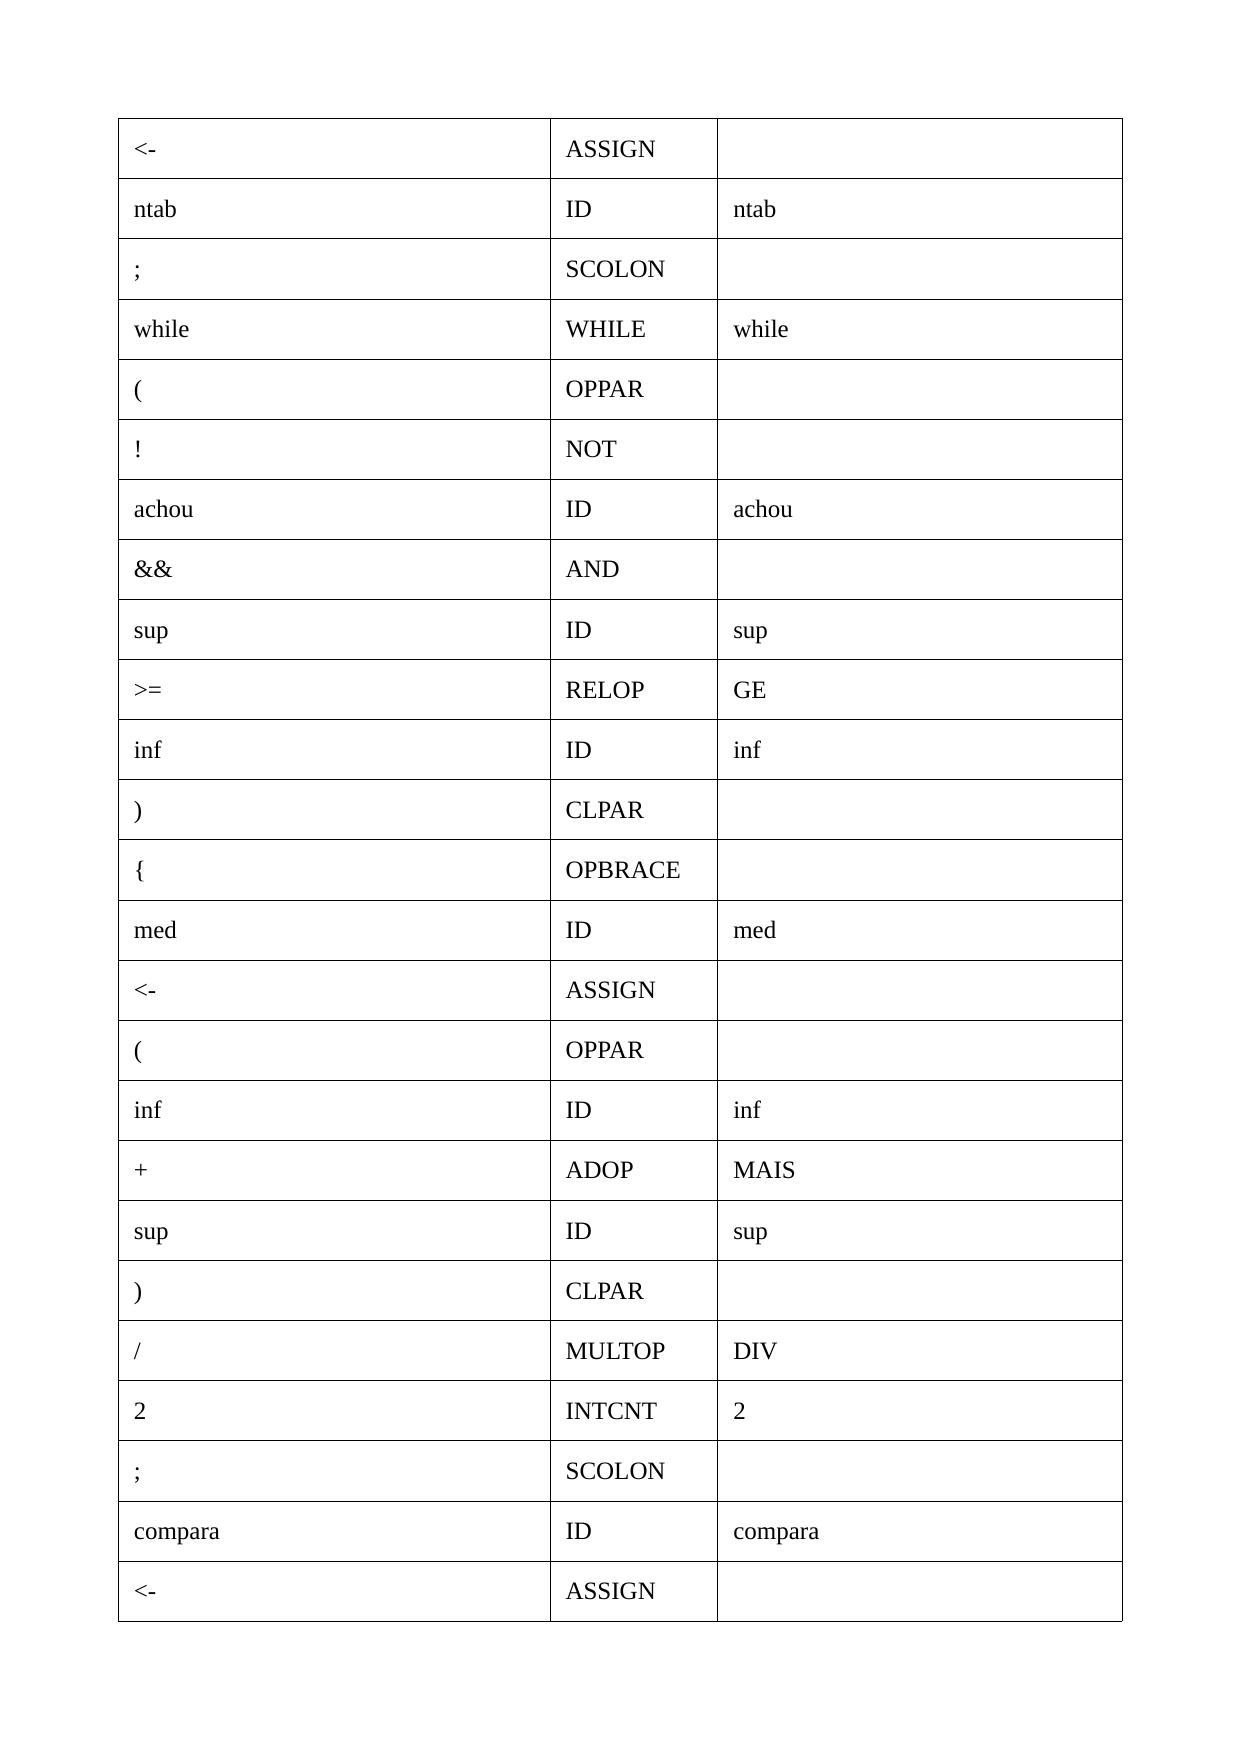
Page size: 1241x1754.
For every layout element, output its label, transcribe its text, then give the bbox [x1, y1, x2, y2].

table_cell [718, 1562, 1122, 1621]
table_cell MULTOP [551, 1321, 717, 1380]
table_cell <- [119, 961, 550, 1020]
table_cell ) [119, 780, 550, 839]
table_cell med [119, 901, 550, 959]
table_cell compara [718, 1502, 1122, 1561]
table_cell inf [119, 1081, 550, 1140]
table_cell med [718, 901, 1122, 959]
table_cell [718, 420, 1122, 479]
table_cell inf [718, 720, 1122, 779]
table_cell { [119, 840, 550, 899]
table_cell ID [551, 1201, 717, 1260]
table_cell ; [119, 1441, 550, 1501]
table_cell WHILE [551, 300, 717, 358]
table_cell ID [551, 901, 717, 959]
table_cell MAIS [718, 1141, 1122, 1200]
table_cell ID [551, 600, 717, 659]
table_cell ID [551, 1081, 717, 1140]
table_cell <- [119, 1562, 550, 1621]
table_cell ID [551, 179, 717, 238]
table_cell CLPAR [551, 1261, 717, 1320]
table_cell ASSIGN [551, 1562, 717, 1621]
table_cell RELOP [551, 660, 717, 719]
table_cell SCOLON [551, 239, 717, 298]
table_cell GE [718, 660, 1122, 719]
table_cell OPPAR [551, 1021, 717, 1080]
table_cell AND [551, 540, 717, 599]
table_cell 2 [718, 1381, 1122, 1440]
table_cell [718, 1021, 1122, 1080]
table_cell achou [718, 480, 1122, 539]
table_cell CLPAR [551, 780, 717, 839]
table_cell OPBRACE [551, 840, 717, 899]
table_cell inf [718, 1081, 1122, 1140]
table_cell ( [119, 360, 550, 419]
table_cell ID [551, 720, 717, 779]
table_cell sup [718, 1201, 1122, 1260]
table_cell compara [119, 1502, 550, 1561]
table_cell && [119, 540, 550, 599]
table_cell [718, 840, 1122, 899]
table_cell ADOP [551, 1141, 717, 1200]
table_cell achou [119, 480, 550, 539]
table_cell <- [119, 119, 550, 178]
table_cell INTCNT [551, 1381, 717, 1440]
table_cell sup [119, 600, 550, 659]
table_cell >= [119, 660, 550, 719]
table_cell while [119, 300, 550, 358]
table_cell OPPAR [551, 360, 717, 419]
table_cell [718, 360, 1122, 419]
table_cell DIV [718, 1321, 1122, 1380]
table_cell [718, 961, 1122, 1020]
table_cell SCOLON [551, 1441, 717, 1501]
table_cell ntab [119, 179, 550, 238]
table_cell [718, 540, 1122, 599]
table_cell ID [551, 1502, 717, 1561]
table_cell ( [119, 1021, 550, 1080]
table_cell [718, 239, 1122, 298]
table_cell + [119, 1141, 550, 1200]
table_cell [718, 119, 1122, 178]
table_cell ASSIGN [551, 119, 717, 178]
table_cell [718, 1261, 1122, 1320]
table_cell NOT [551, 420, 717, 479]
table_cell ASSIGN [551, 961, 717, 1020]
table_cell while [718, 300, 1122, 358]
table_cell [718, 1441, 1122, 1501]
table_cell ) [119, 1261, 550, 1320]
table_cell ; [119, 239, 550, 298]
table_cell [718, 780, 1122, 839]
table_cell ntab [718, 179, 1122, 238]
table_cell 2 [119, 1381, 550, 1440]
table_cell inf [119, 720, 550, 779]
table_cell ! [119, 420, 550, 479]
table_cell / [119, 1321, 550, 1380]
table_cell sup [119, 1201, 550, 1260]
table_cell sup [718, 600, 1122, 659]
table_cell ID [551, 480, 717, 539]
